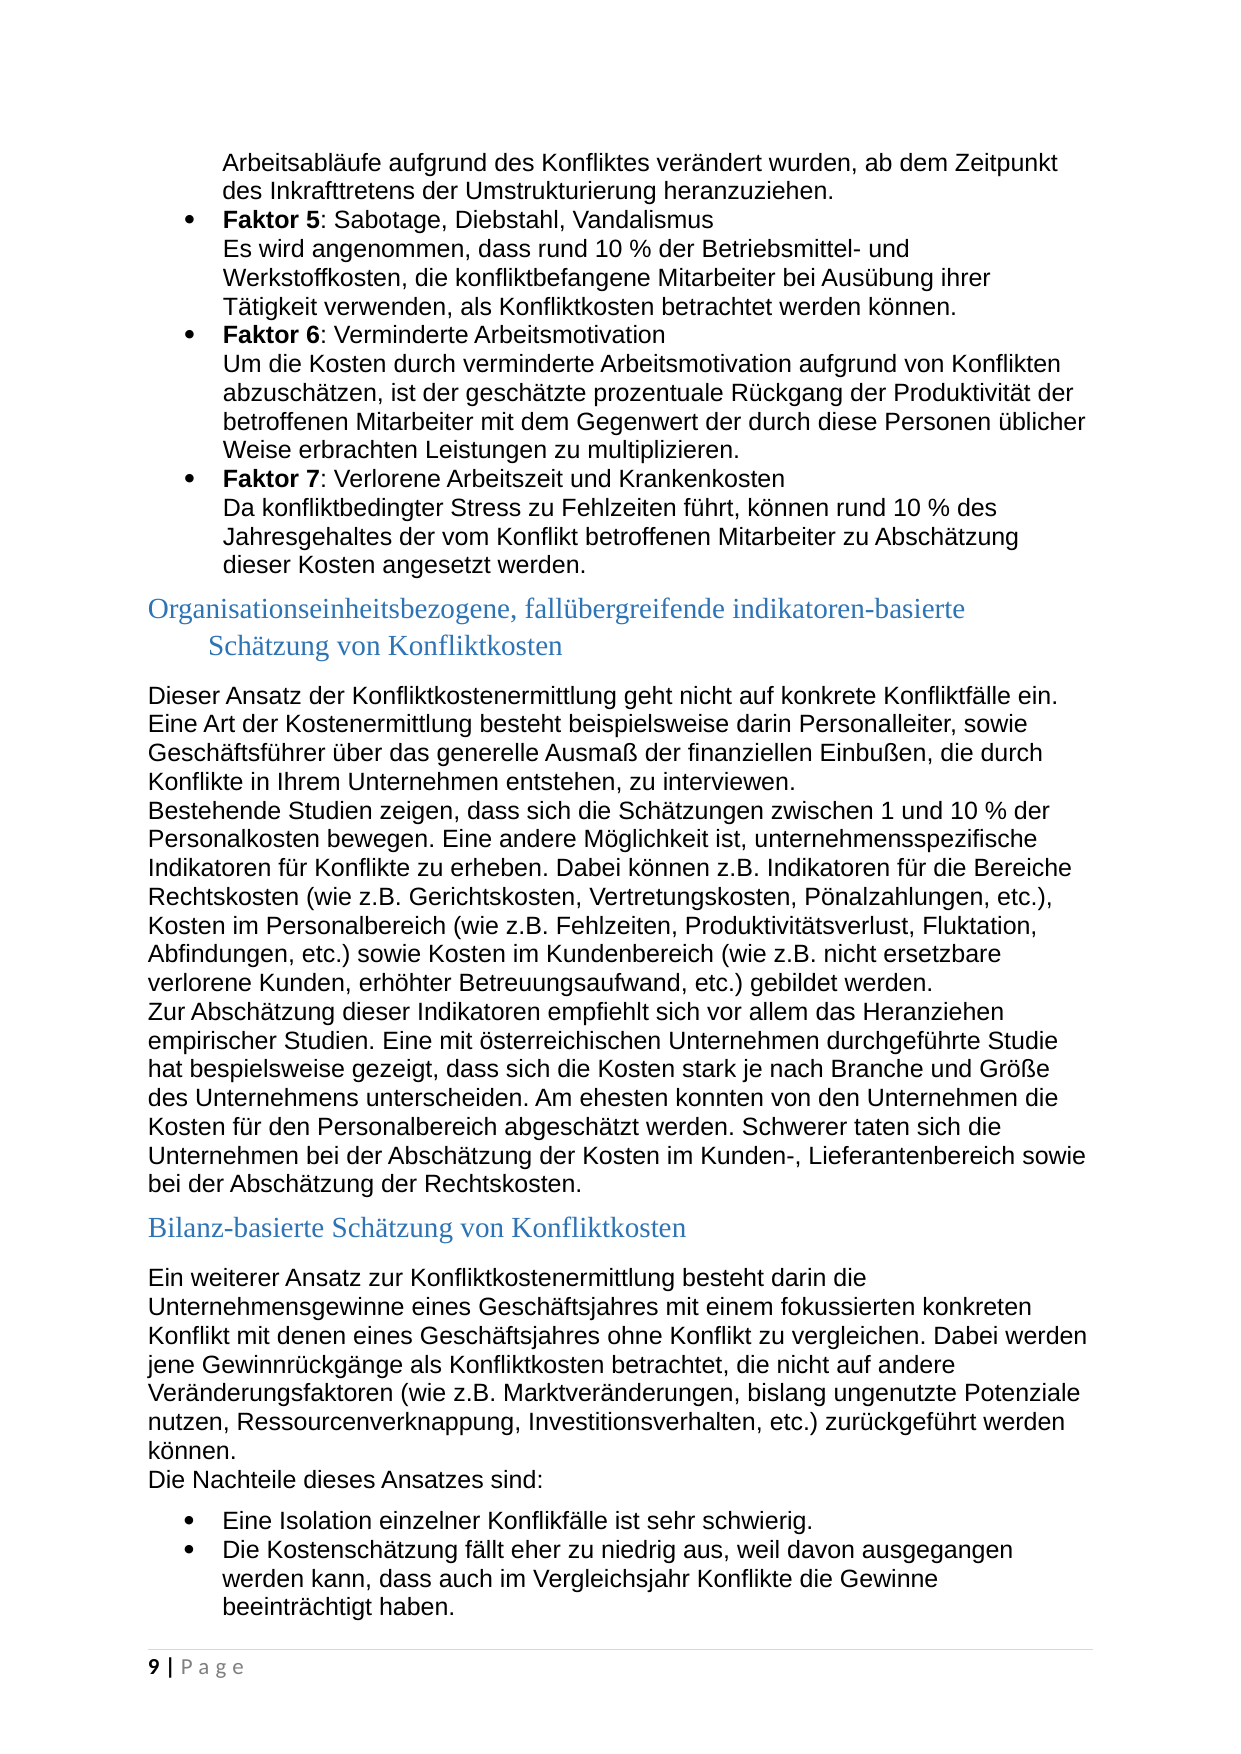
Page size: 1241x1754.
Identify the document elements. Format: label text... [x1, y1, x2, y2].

text Organisationseinheitsbezogene, fallübergreifende indikatoren-basierte Schätzung von Konfliktkosten [148, 592, 1093, 661]
text Bilanz-basierte Schätzung von Konfliktkosten [148, 1211, 1093, 1244]
list Die Kostenschätzung fällt eher zu niedrig aus, weil davon ausgegangen werden kann, dass auch im Vergleichsjahr Konflikte die Gewinne beeinträchtigt haben. [184, 1535, 1093, 1621]
list Arbeitsabläufe aufgrund des Konfliktes verändert wurden, ab dem Zeitpunkt des Inkrafttretens der Umstrukturierung heranzuziehen. [184, 148, 1093, 205]
text Ein weiterer Ansatz zur Konfliktkostenermittlung besteht darin die Unternehmensgewinne eines Geschäftsjahres mit einem fokussierten konkreten Konflikt mit denen eines Geschäftsjahres ohne Konflikt zu vergleichen. Dabei werden jene Gewinnrückgänge als Konfliktkosten betrachtet, die nicht auf andere Veränderungsfaktoren (wie z.B. Marktveränderungen, bislang ungenutzte Potenziale nutzen, Ressourcenverknappung, Investitionsverhalten, etc.) zurückgeführt werden können. [148, 1263, 1093, 1465]
text Die Nachteile dieses Ansatzes sind: [148, 1465, 1093, 1493]
list Eine Isolation einzelner Konflikfälle ist sehr schwierig. [184, 1506, 1093, 1535]
text Bestehende Studien zeigen, dass sich die Schätzungen zwischen 1 und 10 % der Personalkosten bewegen. Eine andere Möglichkeit ist, unternehmensspezifische Indikatoren für Konflikte zu erheben. Dabei können z.B. Indikatoren für die Bereiche Rechtskosten (wie z.B. Gerichtskosten, Vertretungskosten, Pönalzahlungen, etc.), Kosten im Personalbereich (wie z.B. Fehlzeiten, Produktivitätsverlust, Fluktation, Abfindungen, etc.) sowie Kosten im Kundenbereich (wie z.B. nicht ersetzbare verlorene Kunden, erhöhter Betreuungsaufwand, etc.) gebildet werden. [148, 796, 1093, 997]
list Faktor 5: Sabotage, Diebstahl, Vandalismus Es wird angenommen, dass rund 10 % der Betriebsmittel- und Werkstoffkosten, die konfliktbefangene Mitarbeiter bei Ausübung ihrer Tätigkeit verwenden, als Konfliktkosten betrachtet werden können. [185, 205, 1093, 320]
list Faktor 6: Verminderte Arbeitsmotivation Um die Kosten durch verminderte Arbeitsmotivation aufgrund von Konflikten abzuschätzen, ist der geschätzte prozentuale Rückgang der Produktivität der betroffenen Mitarbeiter mit dem Gegenwert der durch diese Personen üblicher Weise erbrachten Leistungen zu multiplizieren. [185, 320, 1093, 464]
list Faktor 7: Verlorene Arbeitszeit und Krankenkosten Da konfliktbedingter Stress zu Fehlzeiten führt, können rund 10 % des Jahresgehaltes der vom Konflikt betroffenen Mitarbeiter zu Abschätzung dieser Kosten angesetzt werden. [185, 464, 1093, 579]
text Zur Abschätzung dieser Indikatoren empfiehlt sich vor allem das Heranziehen empirischer Studien. Eine mit österreichischen Unternehmen durchgeführte Studie hat bespielsweise gezeigt, dass sich die Kosten stark je nach Branche und Größe des Unternehmens unterscheiden. Am ehesten konnten von den Unternehmen die Kosten für den Personalbereich abgeschätzt werden. Schwerer taten sich die Unternehmen bei der Abschätzung der Kosten im Kunden-, Lieferantenbereich sowie bei der Abschätzung der Rechtskosten. [148, 997, 1093, 1198]
text Dieser Ansatz der Konfliktkostenermittlung geht nicht auf konkrete Konfliktfälle ein. Eine Art der Kostenermittlung besteht beispielsweise darin Personalleiter, sowie Geschäftsführer über das generelle Ausmaß der finanziellen Einbußen, die durch Konflikte in Ihrem Unternehmen entstehen, zu interviewen. [148, 681, 1093, 796]
